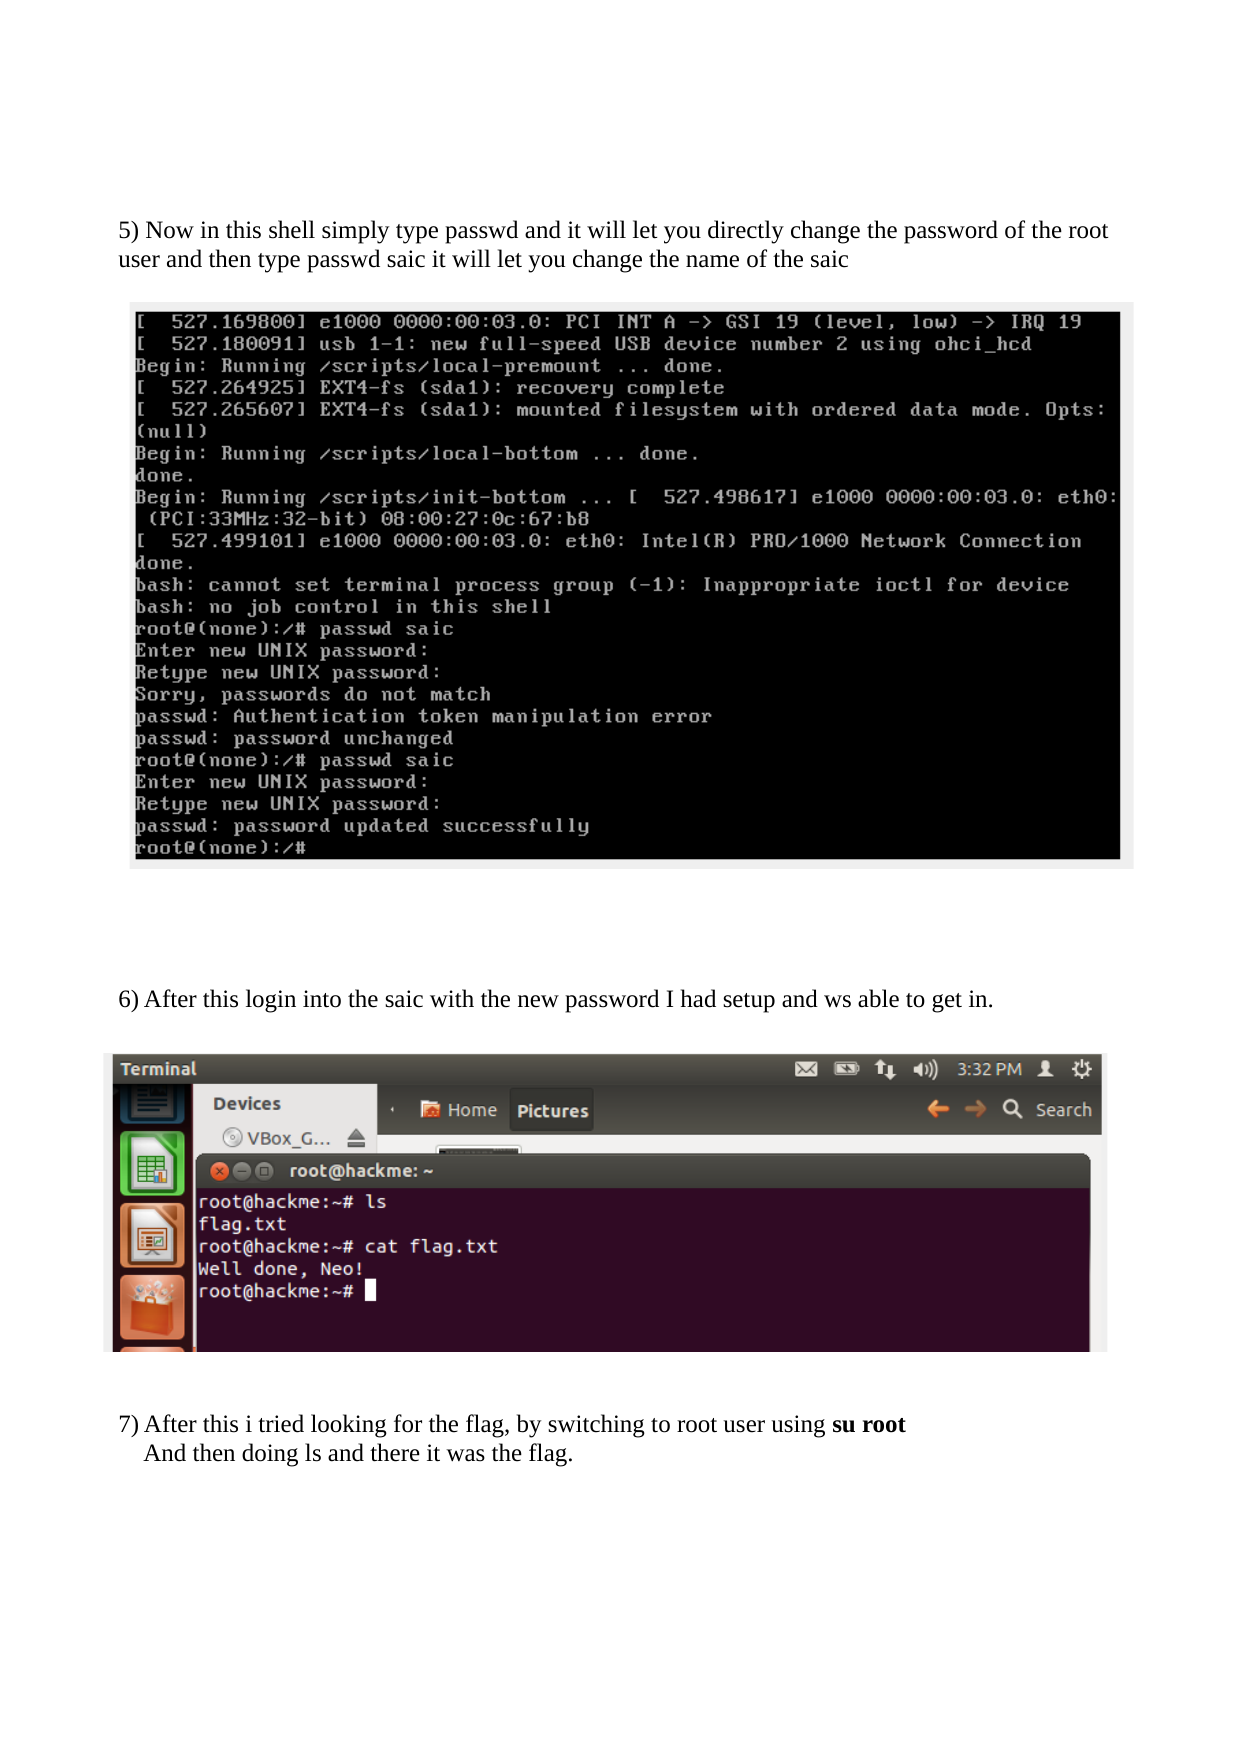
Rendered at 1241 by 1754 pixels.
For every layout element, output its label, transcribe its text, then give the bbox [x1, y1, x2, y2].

text [118, 118, 1122, 215]
picture [129, 302, 1134, 869]
picture [103, 1053, 1108, 1352]
text 5) Now in this shell simply type passwd and it will let you directly change the password of the root user and then type passwd saic it will let you change the name of the saic 6) After this login into the saic with the new password I had setup and ws able to get in. 7) After this i tried looking for the flag, by switching to root user using su root And then doing ls and there it was the flag. [118, 215, 1122, 1495]
